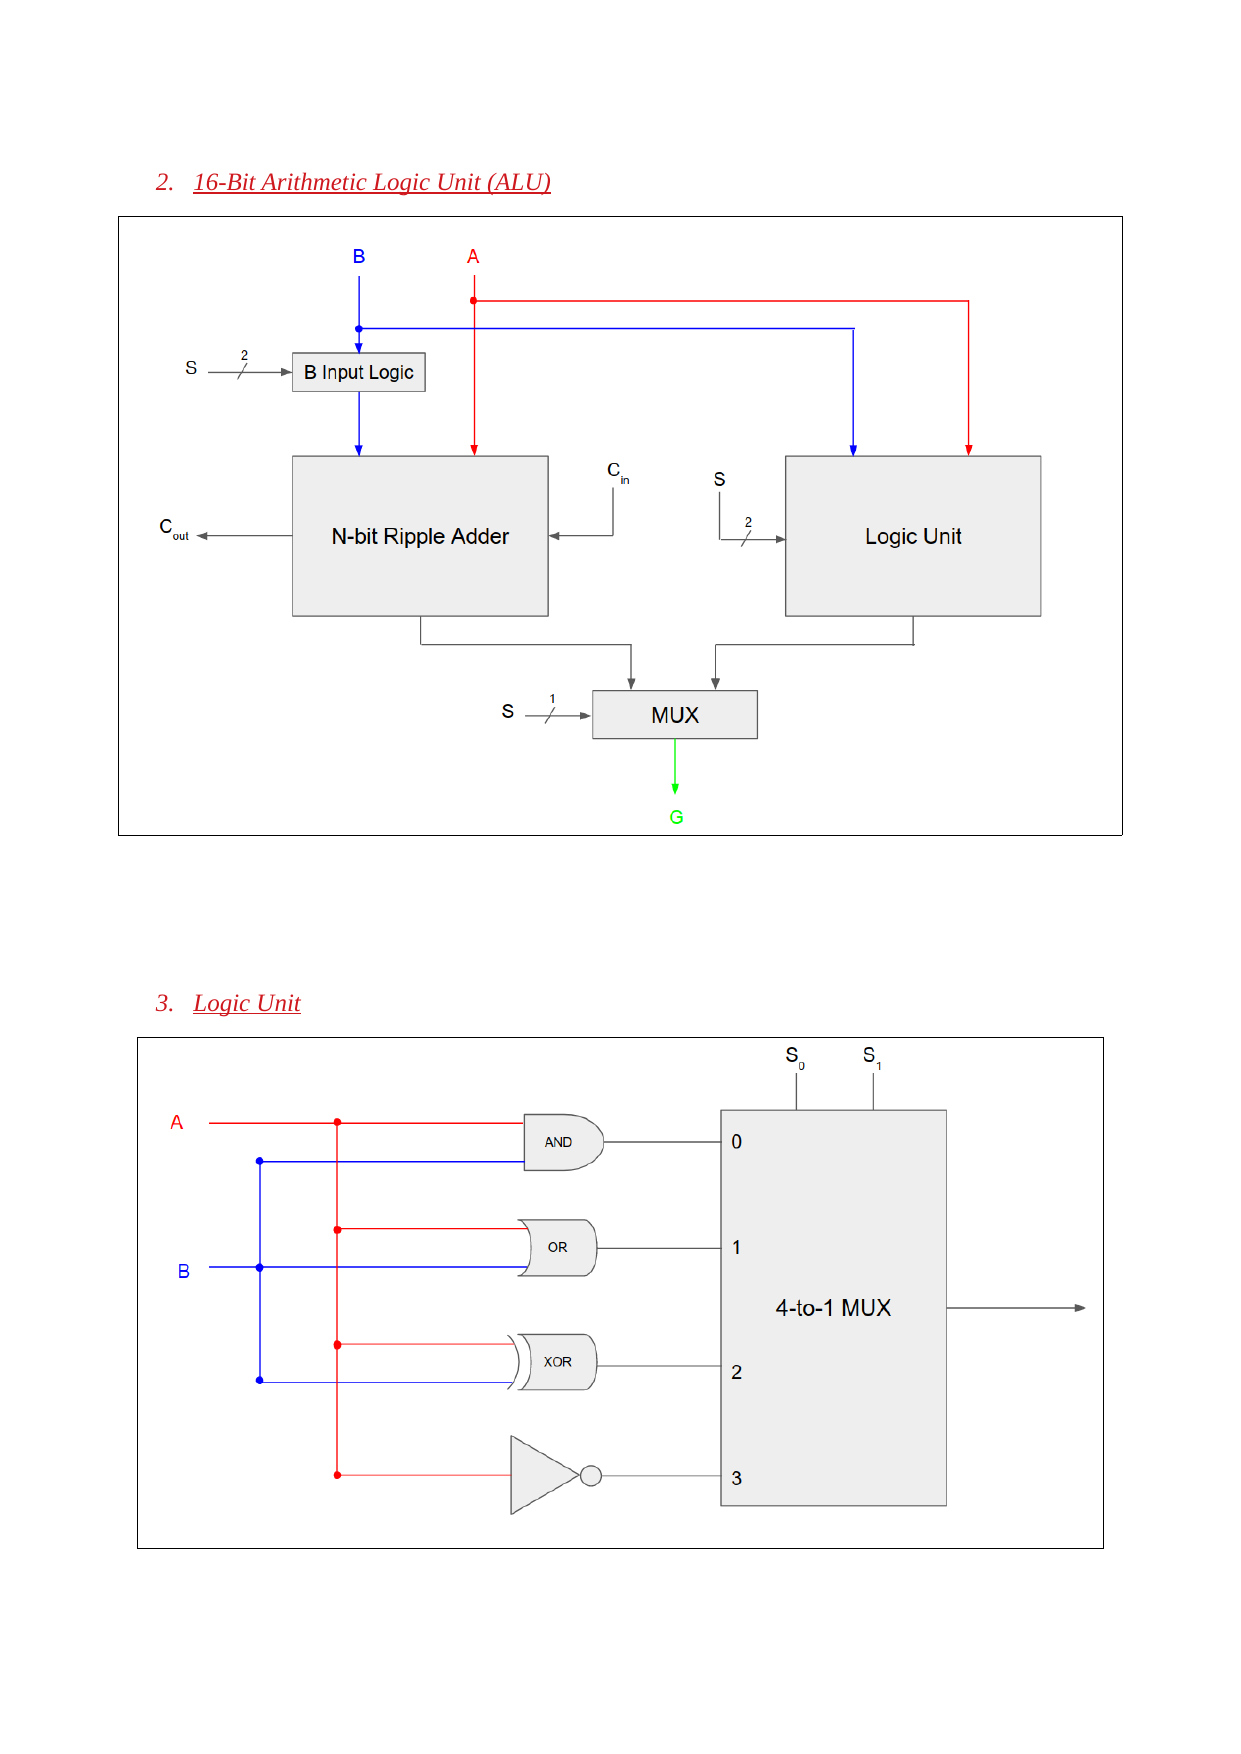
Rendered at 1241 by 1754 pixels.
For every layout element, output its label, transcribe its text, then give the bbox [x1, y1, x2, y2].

list 16-Bit Arithmetic Logic Unit (ALU) [156, 167, 1122, 196]
picture [121, 219, 1119, 832]
picture [140, 1039, 1101, 1546]
list Logic Unit [156, 988, 1122, 1016]
